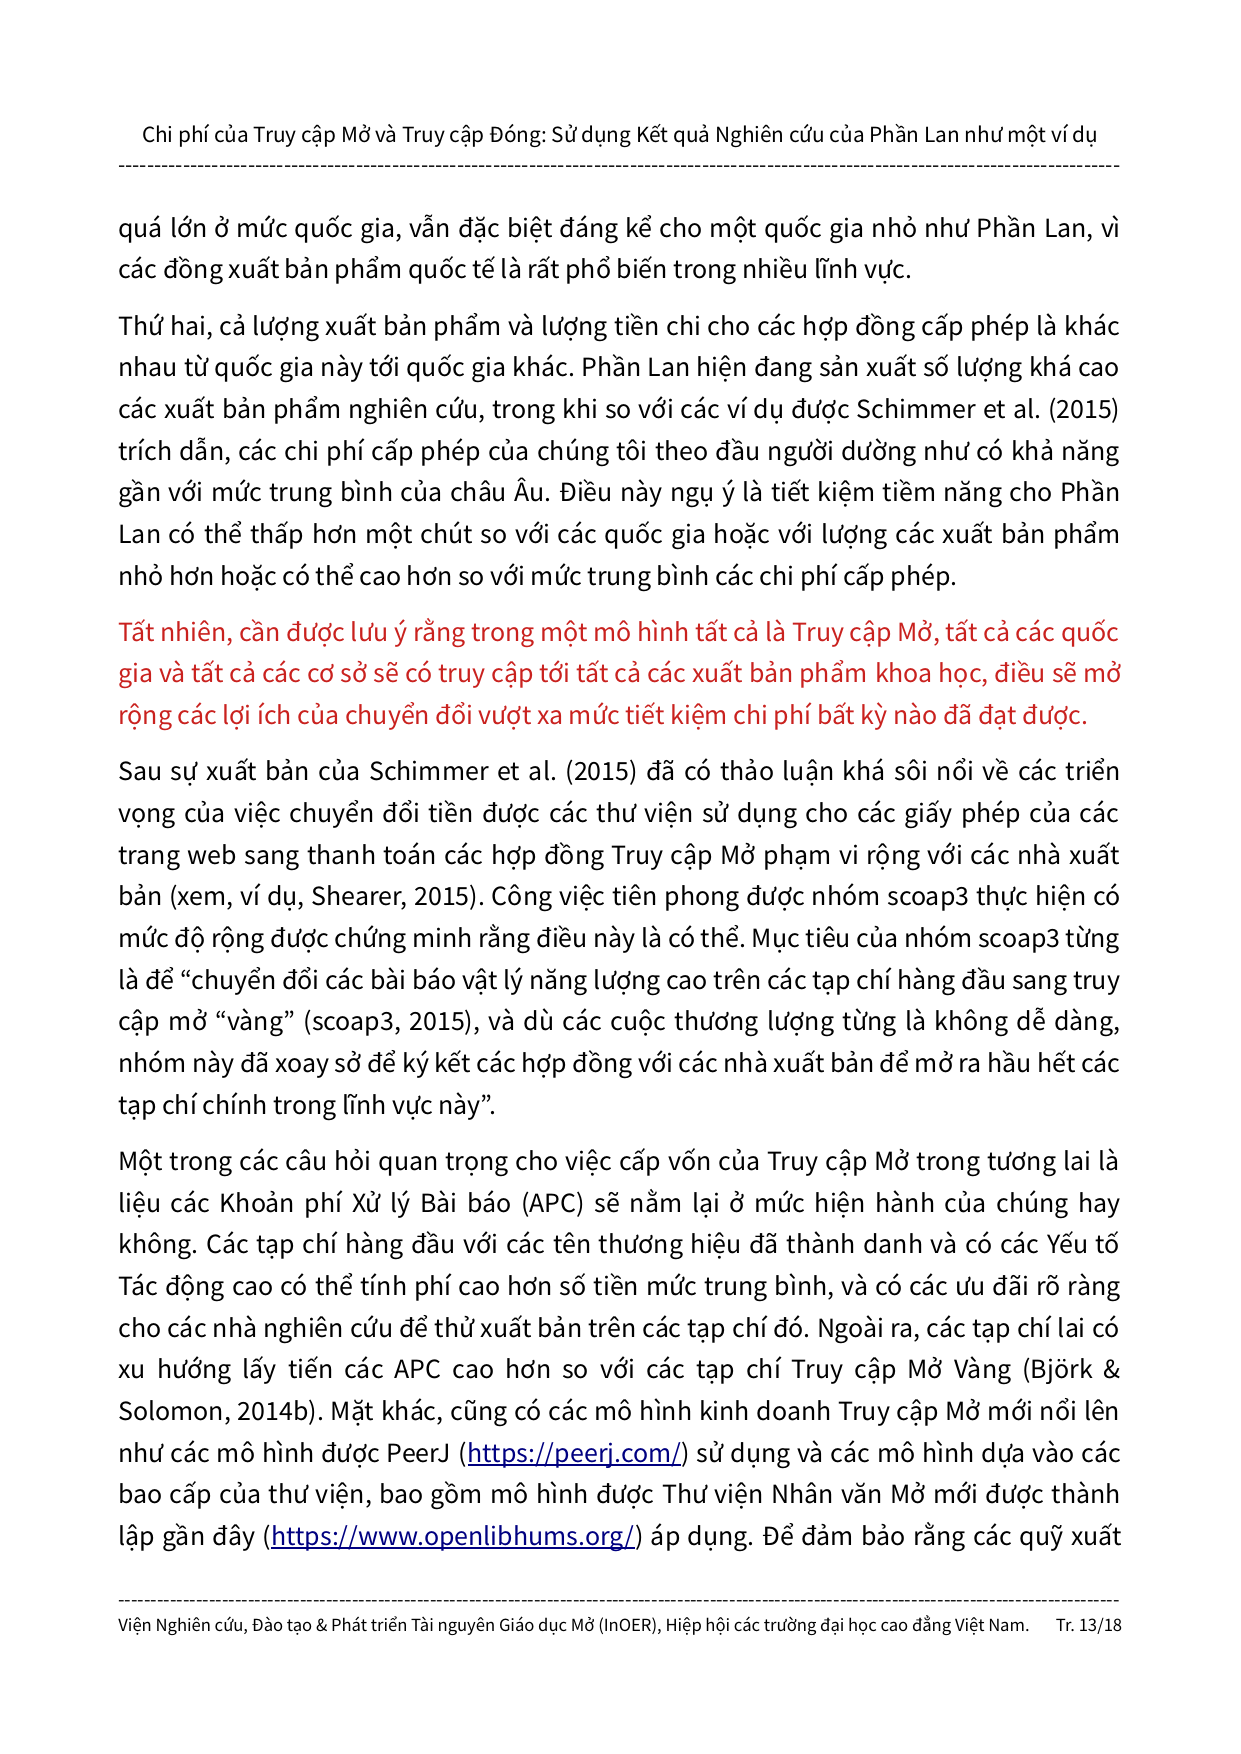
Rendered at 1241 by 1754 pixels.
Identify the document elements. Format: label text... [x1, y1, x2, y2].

text Thứ hai, cả lượng xuất bản phẩm và lượng tiền chi cho các hợp đồng cấp phép là khác nhau từ quốc gia này tới quốc gia khác. Phần Lan hiện đang sản xuất số lượng khá cao các xuất bản phẩm nghiên cứu, trong khi so với các ví dụ được Schimmer et al. (2015) trích dẫn, các chi phí cấp phép của chúng tôi theo đầu người dường như có khả năng gần với mức trung bình của châu Âu. Điều này ngụ ý là tiết kiệm tiềm năng cho Phần Lan có thể thấp hơn một chút so với các quốc gia hoặc với lượng các xuất bản phẩm nhỏ hơn hoặc có thể cao hơn so với mức trung bình các chi phí cấp phép. [118, 306, 1122, 592]
text Một trong các câu hỏi quan trọng cho việc cấp vốn của Truy cập Mở trong tương lai là liệu các Khoản phí Xử lý Bài báo (APC) sẽ nằm lại ở mức hiện hành của chúng hay không. Các tạp chí hàng đầu với các tên thương hiệu đã thành danh và có các Yếu tố Tác động cao có thể tính phí cao hơn số tiền mức trung bình, và có các ưu đãi rõ ràng cho các nhà nghiên cứu để thử xuất bản trên các tạp chí đó. Ngoài ra, các tạp chí lai có xu hướng lấy tiến các APC cao hơn so với các tạp chí Truy cập Mở Vàng (Björk & Solomon, 2014b). Mặt khác, cũng có các mô hình kinh doanh Truy cập Mở mới nổi lên như các mô hình được PeerJ (https://peerj.com/) sử dụng và các mô hình dựa vào các bao cấp của thư viện, bao gồm mô hình được Thư viện Nhân văn Mở mới được thành lập gần đây (https://www.openlibhums.org/) áp dụng. Để đảm bảo rằng các quỹ xuất [118, 1141, 1122, 1553]
text Tất nhiên, cần được lưu ý rằng trong một mô hình tất cả là Truy cập Mở, tất cả các quốc gia và tất cả các cơ sở sẽ có truy cập tới tất cả các xuất bản phẩm khoa học, điều sẽ mở rộng các lợi ích của chuyển đổi vượt xa mức tiết kiệm chi phí bất kỳ nào đã đạt được. [118, 612, 1122, 732]
text Sau sự xuất bản của Schimmer et al. (2015) đã có thảo luận khá sôi nổi về các triển vọng của việc chuyển đổi tiền được các thư viện sử dụng cho các giấy phép của các trang web sang thanh toán các hợp đồng Truy cập Mở phạm vi rộng với các nhà xuất bản (xem, ví dụ, Shearer, 2015). Công việc tiên phong được nhóm scoap3 thực hiện có mức độ rộng được chứng minh rằng điều này là có thể. Mục tiêu của nhóm scoap3 từng là để “chuyển đổi các bài báo vật lý năng lượng cao trên các tạp chí hàng đầu sang truy cập mở “vàng” (scoap3, 2015), và dù các cuộc thương lượng từng là không dễ dàng, nhóm này đã xoay sở để ký kết các hợp đồng với các nhà xuất bản để mở ra hầu hết các tạp chí chính trong lĩnh vực này”. [118, 752, 1122, 1121]
text quá lớn ở mức quốc gia, vẫn đặc biệt đáng kể cho một quốc gia nhỏ như Phần Lan, vì các đồng xuất bản phẩm quốc tế là rất phổ biến trong nhiều lĩnh vực. [118, 208, 1122, 286]
